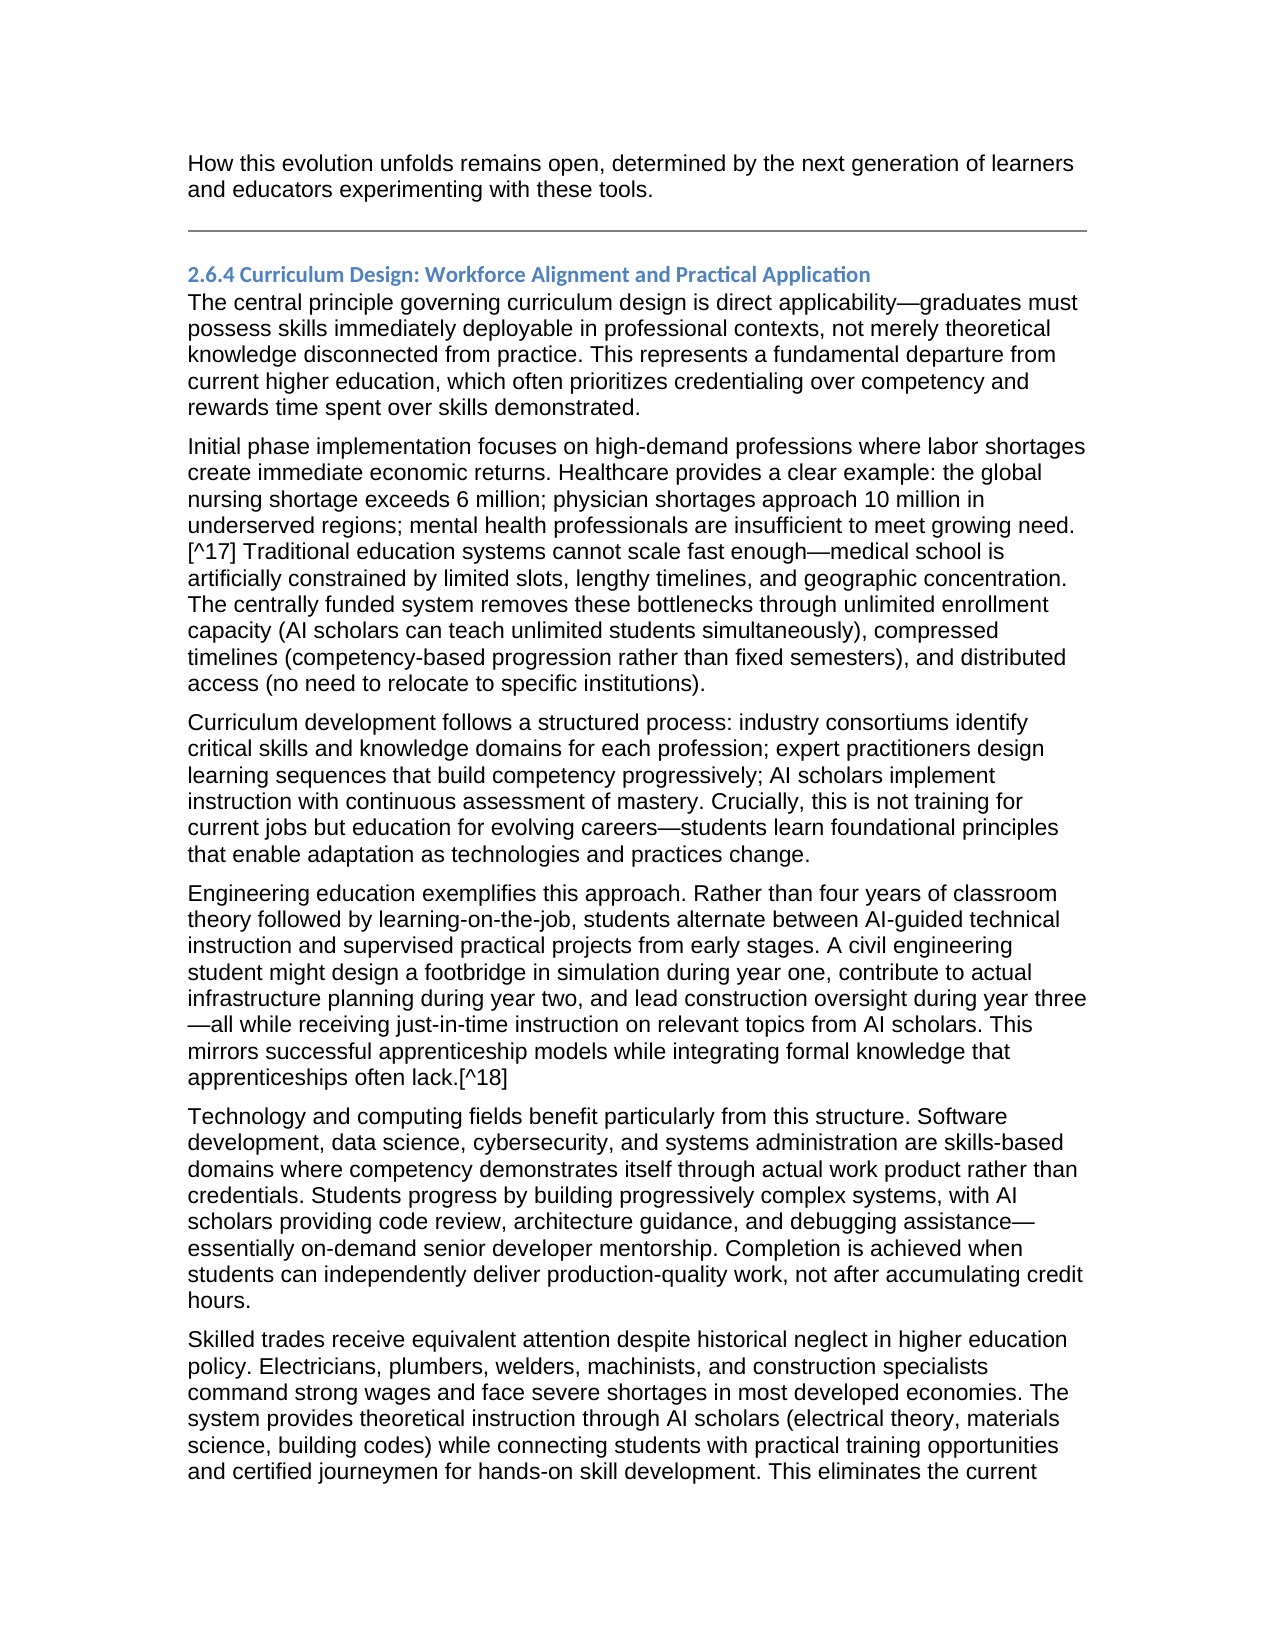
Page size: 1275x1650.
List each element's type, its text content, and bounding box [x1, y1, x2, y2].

text The central principle governing curriculum design is direct applicability—graduates must possess skills immediately deployable in professional contexts, not merely theoretical knowledge disconnected from practice. This represents a fundamental departure from current higher education, which often prioritizes credentialing over competency and rewards time spent over skills demonstrated. [187, 289, 1087, 420]
text How this evolution unfolds remains open, determined by the next generation of learners and educators experimenting with these tools. [187, 150, 1087, 203]
subtitle 2.6.4 Curriculum Design: Workforce Alignment and Practical Application [187, 261, 1087, 289]
text Initial phase implementation focuses on high-demand professions where labor shortages create immediate economic returns. Healthcare provides a clear example: the global nursing shortage exceeds 6 million; physician shortages approach 10 million in underserved regions; mental health professionals are insufficient to meet growing need.[^17] Traditional education systems cannot scale fast enough—medical school is artificially constrained by limited slots, lengthy timelines, and geographic concentration. The centrally funded system removes these bottlenecks through unlimited enrollment capacity (AI scholars can teach unlimited students simultaneously), compressed timelines (competency-based progression rather than fixed semesters), and distributed access (no need to relocate to specific institutions). [187, 433, 1087, 696]
text Curriculum development follows a structured process: industry consortiums identify critical skills and knowledge domains for each profession; expert practitioners design learning sequences that build competency progressively; AI scholars implement instruction with continuous assessment of mastery. Crucially, this is not training for current jobs but education for evolving careers—students learn foundational principles that enable adaptation as technologies and practices change. [187, 709, 1087, 867]
text Technology and computing fields benefit particularly from this structure. Software development, data science, cybersecurity, and systems administration are skills-based domains where competency demonstrates itself through actual work product rather than credentials. Students progress by building progressively complex systems, with AI scholars providing code review, architecture guidance, and debugging assistance—essentially on-demand senior developer mentorship. Completion is achieved when students can independently deliver production-quality work, not after accumulating credit hours. [187, 1103, 1087, 1314]
text Engineering education exemplifies this approach. Rather than four years of classroom theory followed by learning-on-the-job, students alternate between AI-guided technical instruction and supervised practical projects from early stages. A civil engineering student might design a footbridge in simulation during year one, contribute to actual infrastructure planning during year two, and lead construction oversight during year three—all while receiving just-in-time instruction on relevant topics from AI scholars. This mirrors successful apprenticeship models while integrating formal knowledge that apprenticeships often lack.[^18] [187, 879, 1087, 1090]
text Skilled trades receive equivalent attention despite historical neglect in higher education policy. Electricians, plumbers, welders, machinists, and construction specialists command strong wages and face severe shortages in most developed economies. The system provides theoretical instruction through AI scholars (electrical theory, materials science, building codes) while connecting students with practical training opportunities and certified journeymen for hands-on skill development. This eliminates the current [187, 1326, 1087, 1484]
